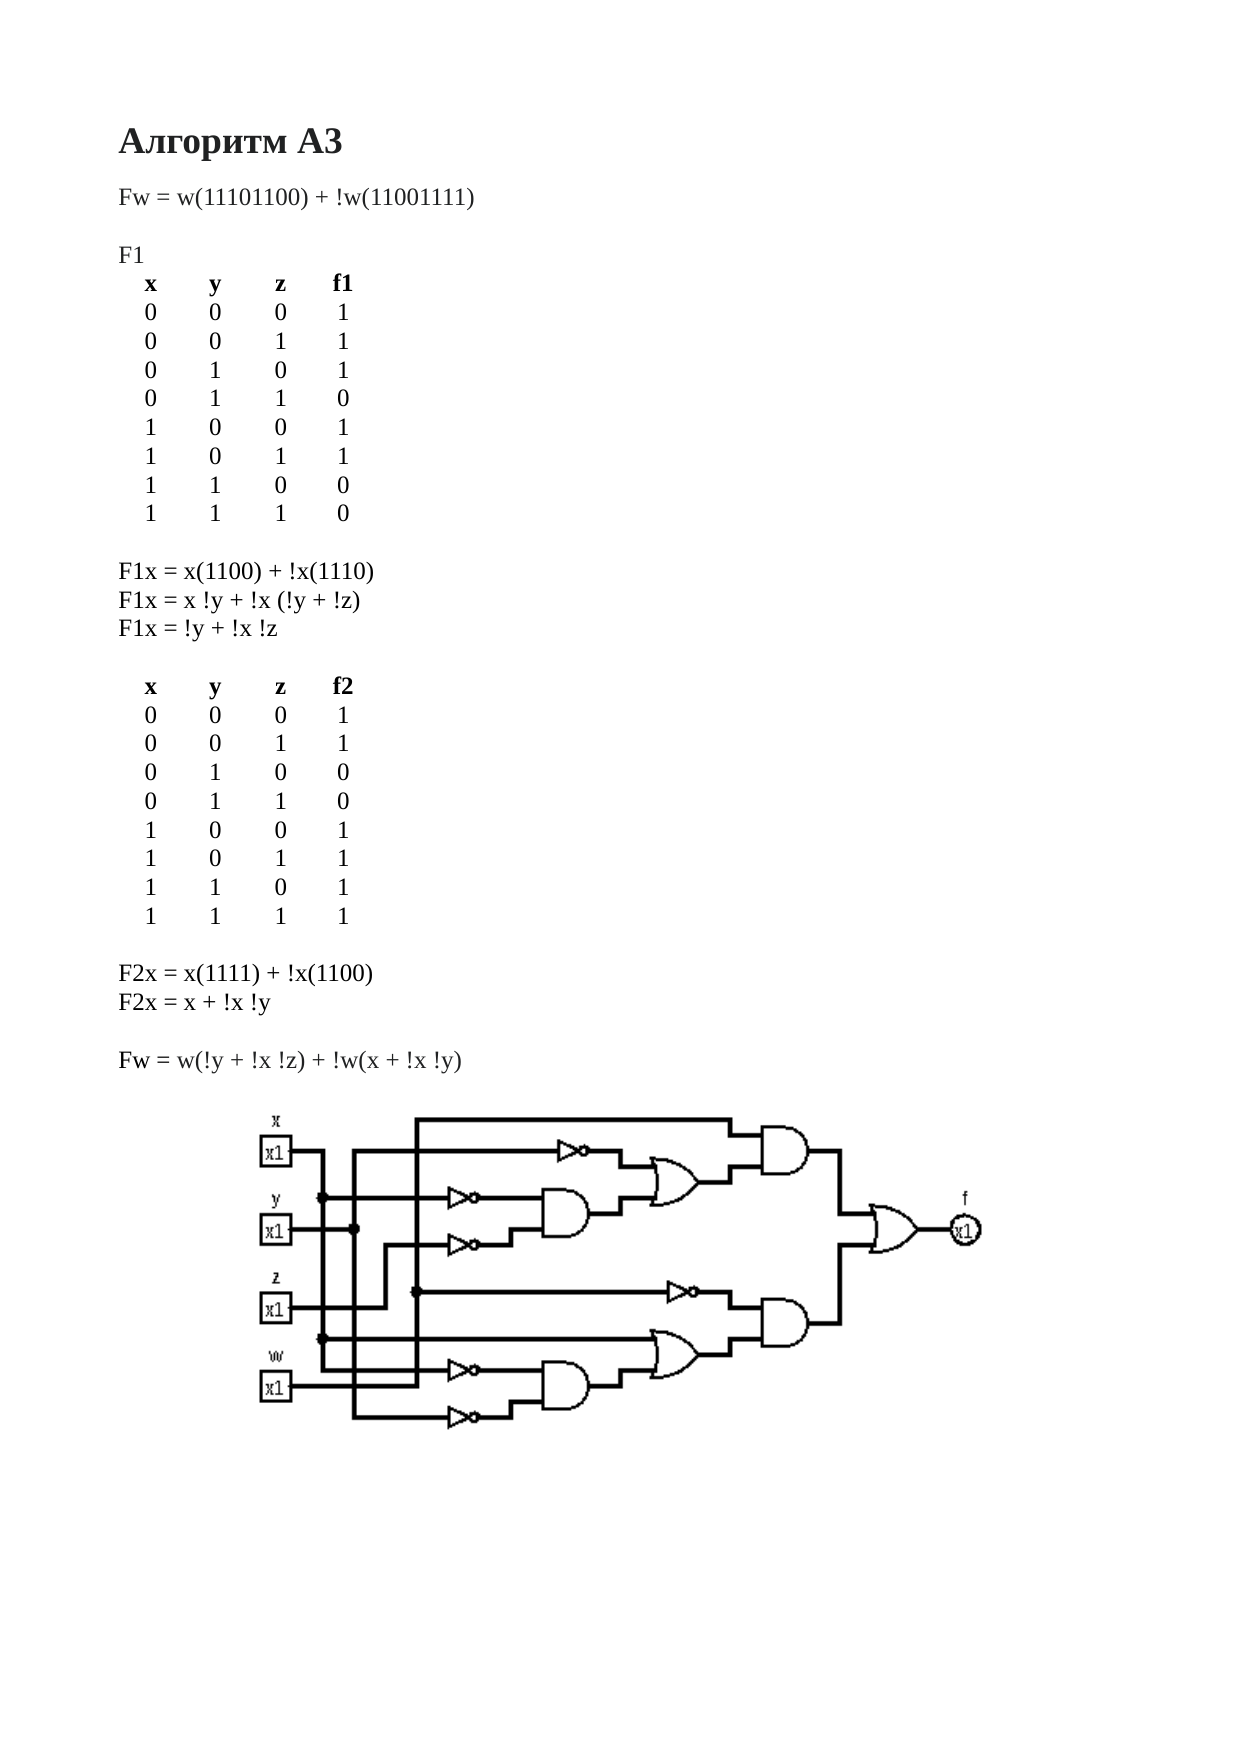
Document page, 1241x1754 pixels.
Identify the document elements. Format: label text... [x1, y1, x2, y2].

table_cell 1 [183, 470, 248, 498]
table_header z [248, 269, 313, 297]
table_cell 1 [183, 499, 248, 527]
table_header f1 [314, 269, 373, 297]
table_cell 1 [183, 901, 248, 930]
table_cell 1 [248, 384, 313, 412]
table_cell 0 [118, 729, 183, 757]
table_cell 1 [248, 786, 313, 815]
text F1x = x(1100) + !x(1110) [118, 556, 1122, 585]
text F1x = !y + !x !z [118, 613, 1122, 642]
table_cell 0 [118, 326, 183, 355]
table_cell 1 [118, 499, 183, 527]
table_cell 1 [183, 872, 248, 901]
text F2x = x + !x !y [118, 987, 1122, 1016]
table_cell 0 [314, 786, 373, 815]
table_cell 1 [118, 844, 183, 872]
table_cell 0 [314, 757, 373, 786]
table_cell 1 [118, 412, 183, 441]
table_cell 1 [314, 355, 373, 383]
table_cell 0 [248, 470, 313, 498]
table_cell 1 [248, 499, 313, 527]
table_cell 0 [183, 441, 248, 470]
table_cell 0 [183, 844, 248, 872]
table_cell 0 [183, 729, 248, 757]
text Fw = w(11101100) + !w(11001111) [118, 182, 1122, 211]
table_cell 1 [314, 901, 373, 930]
table_cell 0 [183, 326, 248, 355]
table_header z [248, 671, 313, 700]
table_cell 0 [118, 384, 183, 412]
table_header y [183, 671, 248, 700]
table_cell 1 [248, 326, 313, 355]
table_cell 1 [314, 729, 373, 757]
table_cell 0 [248, 815, 313, 843]
table_cell 0 [248, 355, 313, 383]
table_header x [118, 269, 183, 297]
table_cell 0 [118, 355, 183, 383]
table_cell 1 [314, 815, 373, 843]
table_cell 1 [118, 470, 183, 498]
table_cell 1 [248, 441, 313, 470]
table_cell 1 [183, 355, 248, 383]
table_cell 1 [248, 901, 313, 930]
table_cell 0 [248, 412, 313, 441]
table_cell 1 [183, 757, 248, 786]
table_header f2 [314, 671, 373, 700]
table_header x [118, 671, 183, 700]
table_cell 1 [118, 872, 183, 901]
table_cell 0 [314, 470, 373, 498]
table_cell 1 [314, 844, 373, 872]
table_cell 0 [118, 786, 183, 815]
table_cell 0 [118, 700, 183, 728]
table_cell 1 [314, 872, 373, 901]
table_cell 0 [248, 700, 313, 728]
table_cell 1 [314, 297, 373, 326]
table_header y [183, 269, 248, 297]
table_cell 1 [314, 326, 373, 355]
text Fw = w(!y + !x !z) + !w(x + !x !y) [118, 1045, 1122, 1073]
table_cell 1 [314, 441, 373, 470]
table_cell 1 [183, 786, 248, 815]
table_cell 1 [248, 844, 313, 872]
text F1 [118, 240, 1122, 268]
text F2x = x(1111) + !x(1100) [118, 958, 1122, 987]
text Алгоритм А3 [118, 118, 1122, 161]
table_cell 1 [118, 815, 183, 843]
table_cell 0 [248, 872, 313, 901]
table_cell 1 [118, 901, 183, 930]
table_cell 1 [118, 441, 183, 470]
text F1x = x !y + !x (!y + !z) [118, 585, 1122, 613]
table_cell 1 [183, 384, 248, 412]
table_cell 0 [248, 757, 313, 786]
picture [252, 1102, 988, 1439]
table_cell 0 [183, 815, 248, 843]
table_cell 0 [183, 412, 248, 441]
table_cell 1 [314, 412, 373, 441]
table_cell 0 [118, 757, 183, 786]
table_cell 1 [248, 729, 313, 757]
table_cell 0 [118, 297, 183, 326]
table_cell 0 [248, 297, 313, 326]
table_cell 0 [314, 384, 373, 412]
table_cell 0 [314, 499, 373, 527]
table_cell 1 [314, 700, 373, 728]
table_cell 0 [183, 297, 248, 326]
table_cell 0 [183, 700, 248, 728]
